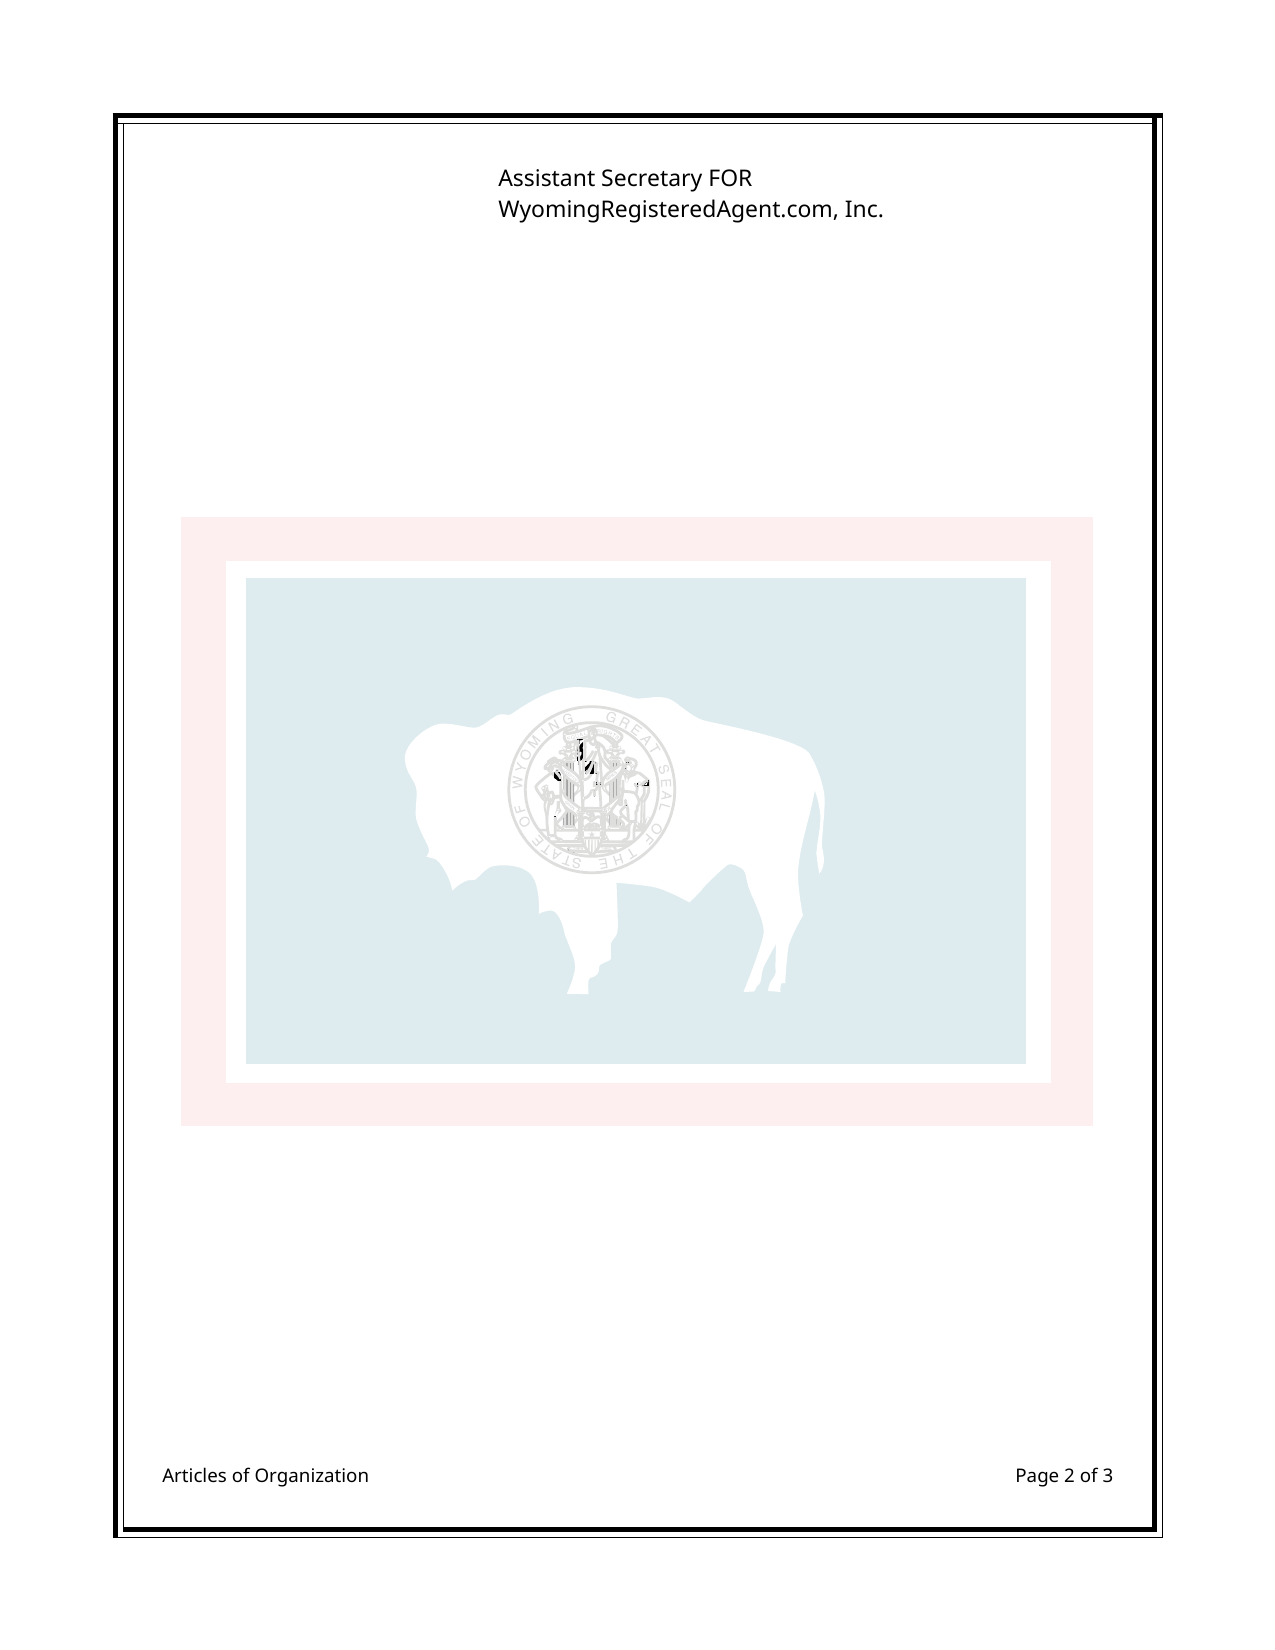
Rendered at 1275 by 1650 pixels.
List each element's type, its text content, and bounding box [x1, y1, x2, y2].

text Assistant Secretary FOR WyomingRegisteredAgent.com, Inc. [498, 162, 1099, 224]
